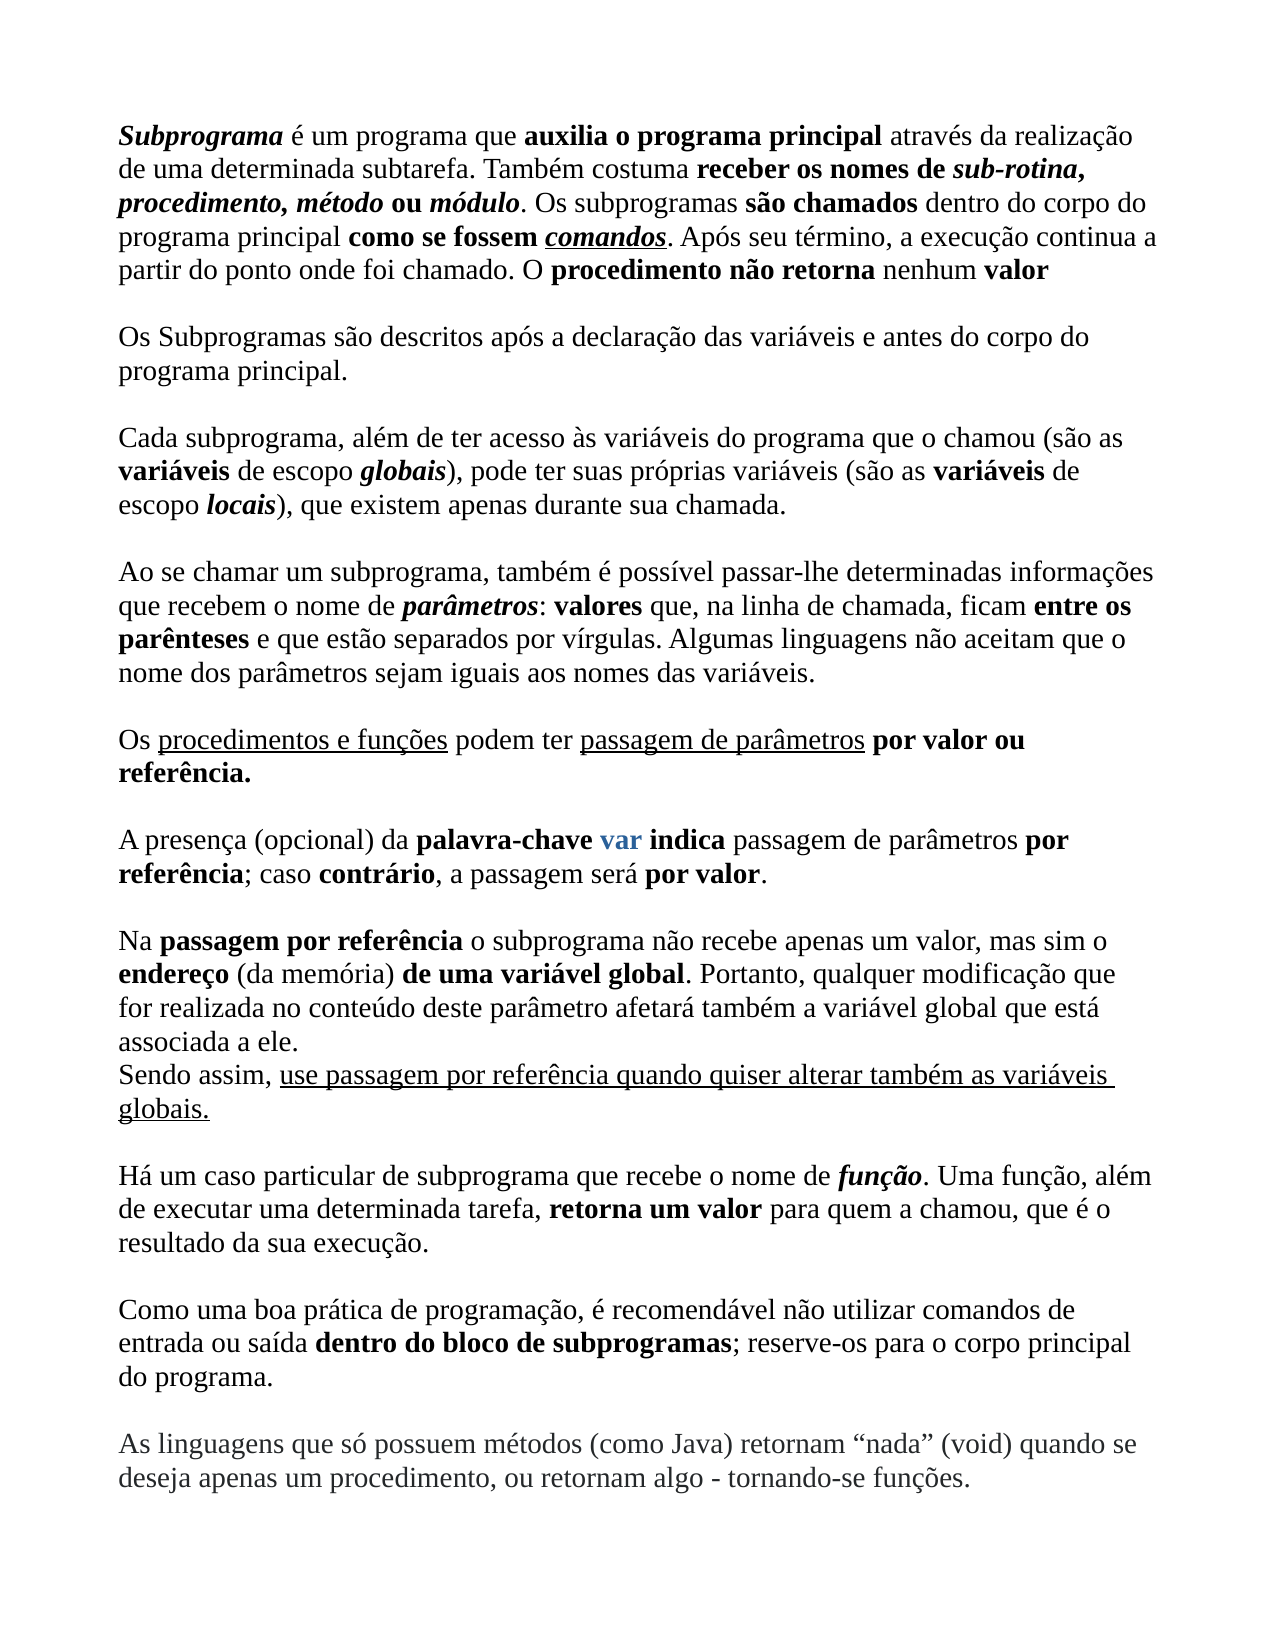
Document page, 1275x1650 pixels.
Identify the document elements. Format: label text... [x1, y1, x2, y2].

text A presença (opcional) da palavra-chave var indica passagem de parâmetros por referência; caso contrário, a passagem será por valor. [118, 822, 1157, 889]
text Como uma boa prática de programação, é recomendável não utilizar comandos de entrada ou saída dentro do bloco de subprogramas; reserve-os para o corpo principal do programa. [118, 1292, 1157, 1393]
text Na passagem por referência o subprograma não recebe apenas um valor, mas sim o endereço (da memória) de uma variável global. Portanto, qualquer modificação que for realizada no conteúdo deste parâmetro afetará também a variável global que está associada a ele. Sendo assim, use passagem por referência quando quiser alterar também as variáveis globais. [118, 923, 1157, 1124]
text Ao se chamar um subprograma, também é possível passar-lhe determinadas informações que recebem o nome de parâmetros: valores que, na linha de chamada, ficam entre os parênteses e que estão separados por vírgulas. Algumas linguagens não aceitam que o nome dos parâmetros sejam iguais aos nomes das variáveis. [118, 554, 1157, 688]
text Os procedimentos e funções podem ter passagem de parâmetros por valor ou referência. [118, 722, 1157, 789]
text As linguagens que só possuem métodos (como Java) retornam “nada” (void) quando se deseja apenas um procedimento, ou retornam algo - tornando-se funções. [118, 1426, 1157, 1493]
text Os Subprogramas são descritos após a declaração das variáveis e antes do corpo do programa principal. [118, 319, 1157, 386]
text Há um caso particular de subprograma que recebe o nome de função. Uma função, além de executar uma determinada tarefa, retorna um valor para quem a chamou, que é o resultado da sua execução. [118, 1158, 1157, 1258]
text Cada subprograma, além de ter acesso às variáveis do programa que o chamou (são as variáveis de escopo globais), pode ter suas próprias variáveis (são as variáveis de escopo locais), que existem apenas durante sua chamada. [118, 420, 1157, 521]
text Subprograma é um programa que auxilia o programa principal através da realização de uma determinada subtarefa. Também costuma receber os nomes de sub-rotina, procedimento, método ou módulo. Os subprogramas são chamados dentro do corpo do programa principal como se fossem comandos. Após seu término, a execução continua a partir do ponto onde foi chamado. O procedimento não retorna nenhum valor [118, 118, 1157, 286]
